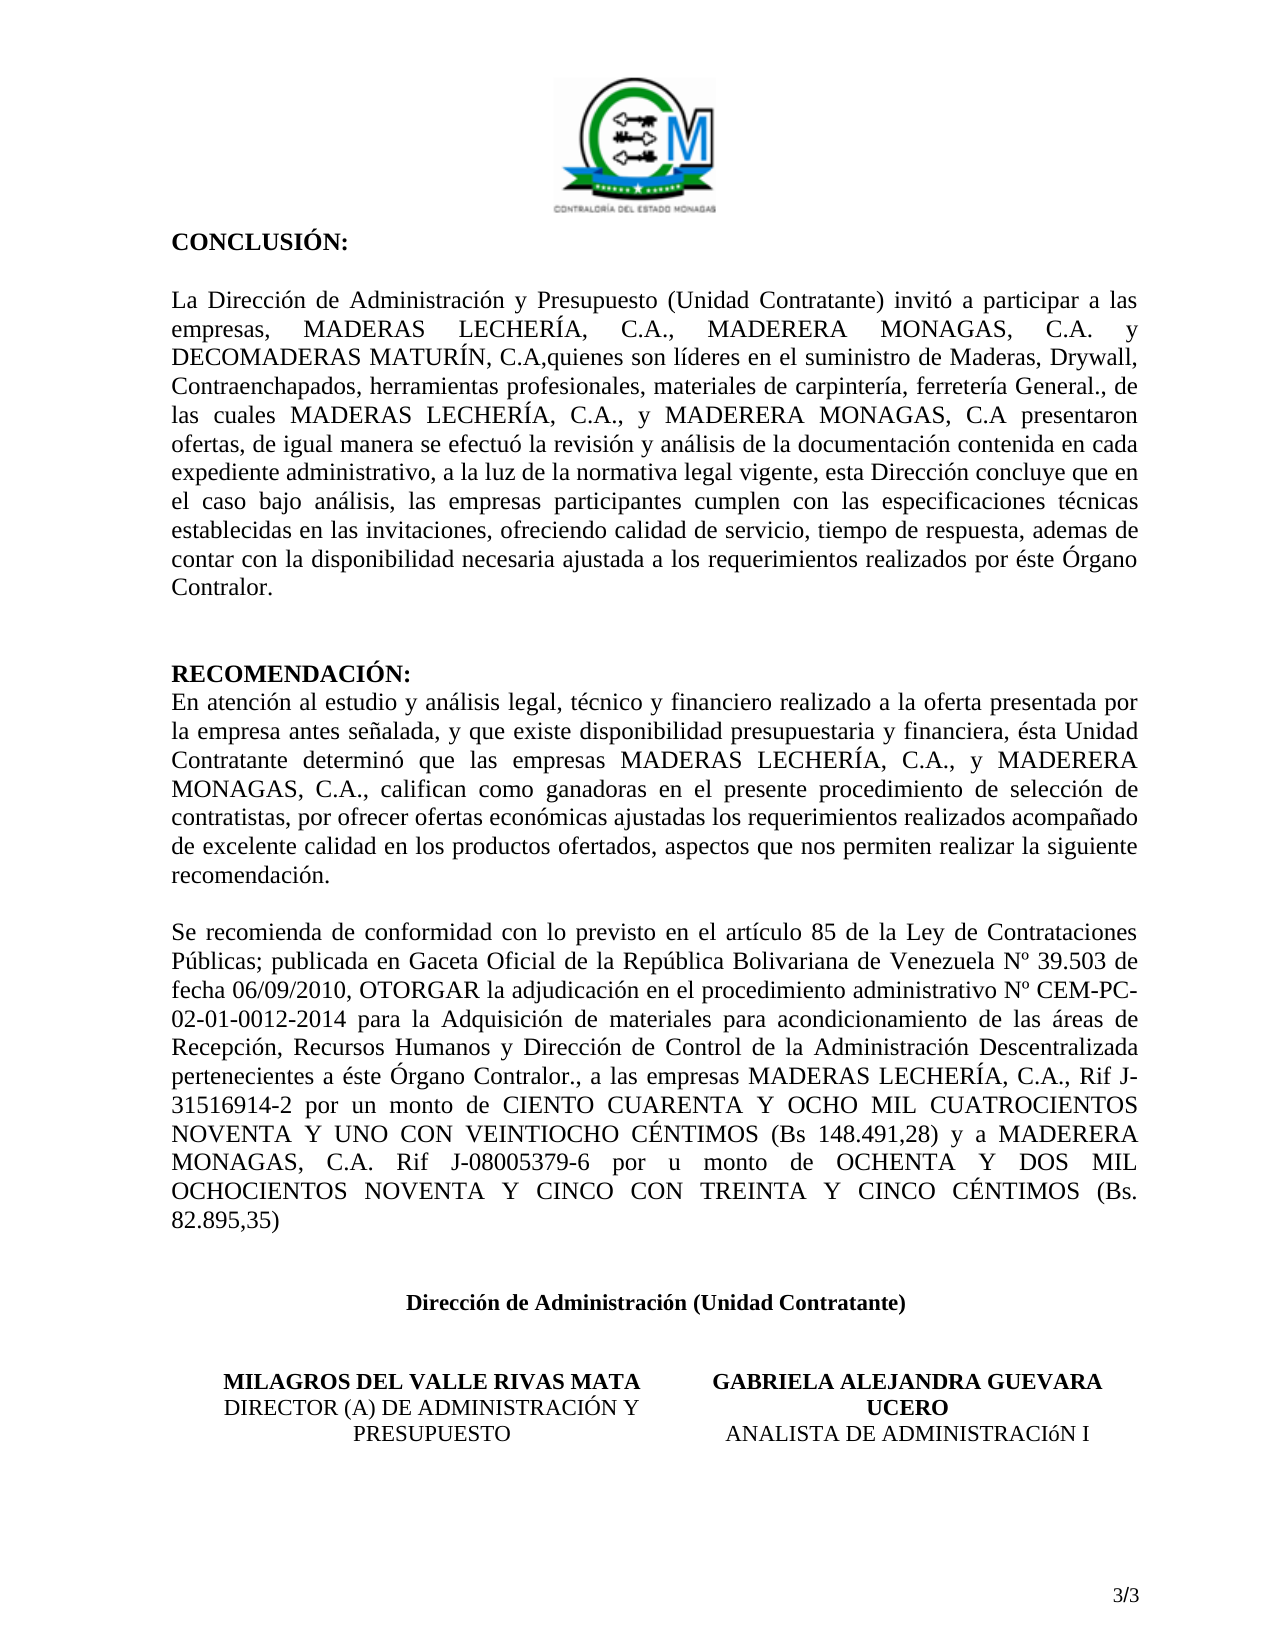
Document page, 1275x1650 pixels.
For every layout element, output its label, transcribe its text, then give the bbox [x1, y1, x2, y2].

table_cell GABRIELA ALEJANDRA GUEVARA UCERO ANALISTA DE ADMINISTRACIóN I [684, 1315, 1132, 1473]
text CONCLUSIÓN: [171, 227, 1139, 256]
text La Dirección de Administración y Presupuesto (Unidad Contratante) invitó a participar a las empresas, MADERAS LECHERÍA, C.A., MADERERA MONAGAS, C.A. y DECOMADERAS MATURÍN, C.A,quienes son líderes en el suministro de Maderas, Drywall, Contraenchapados, herramientas profesionales, materiales de carpintería, ferretería General., de las cuales MADERAS LECHERÍA, C.A., y MADERERA MONAGAS, C.A presentaron ofertas, de igual manera se efectuó la revisión y análisis de la documentación contenida en cada expediente administrativo, a la luz de la normativa legal vigente, esta Dirección concluye que en el caso bajo análisis, las empresas participantes cumplen con las especificaciones técnicas establecidas en las invitaciones, ofreciendo calidad de servicio, tiempo de respuesta, ademas de contar con la disponibilidad necesaria ajustada a los requerimientos realizados por éste Órgano Contralor. [171, 285, 1139, 601]
table_cell MILAGROS DEL VALLE RIVAS MATA DIRECTOR (A) DE ADMINISTRACIÓN Y PRESUPUESTO [180, 1315, 683, 1473]
text En atención al estudio y análisis legal, técnico y financiero realizado a la oferta presentada por la empresa antes señalada, y que existe disponibilidad presupuestaria y financiera, ésta Unidad Contratante determinó que las empresas MADERAS LECHERÍA, C.A., y MADERERA MONAGAS, C.A., califican como ganadoras en el presente procedimiento de selección de contratistas, por ofrecer ofertas económicas ajustadas los requerimientos realizados acompañado de excelente calidad en los productos ofertados, aspectos que nos permiten realizar la siguiente recomendación. Se recomienda de conformidad con lo previsto en el artículo 85 de la Ley de Contrataciones Públicas; publicada en Gaceta Oficial de la República Bolivariana de Venezuela Nº 39.503 de fecha 06/09/2010, OTORGAR la adjudicación en el procedimiento administrativo Nº CEM-PC-02-01-0012-2014 para la Adquisición de materiales para acondicionamiento de las áreas de Recepción, Recursos Humanos y Dirección de Control de la Administración Descentralizada pertenecientes a éste Órgano Contralor., a las empresas MADERAS LECHERÍA, C.A., Rif J-31516914-2 por un monto de CIENTO CUARENTA Y OCHO MIL CUATROCIENTOS NOVENTA Y UNO CON VEINTIOCHO CÉNTIMOS (Bs 148.491,28) y a MADERERA MONAGAS, C.A. Rif J-08005379-6 por u monto de OCHENTA Y DOS MIL OCHOCIENTOS NOVENTA Y CINCO CON TREINTA Y CINCO CÉNTIMOS (Bs. 82.895,35) [171, 687, 1139, 1234]
text RECOMENDACIÓN: [171, 659, 1139, 687]
table_header Dirección de Administración (Unidad Contratante) [180, 1289, 1132, 1315]
picture [551, 75, 719, 216]
